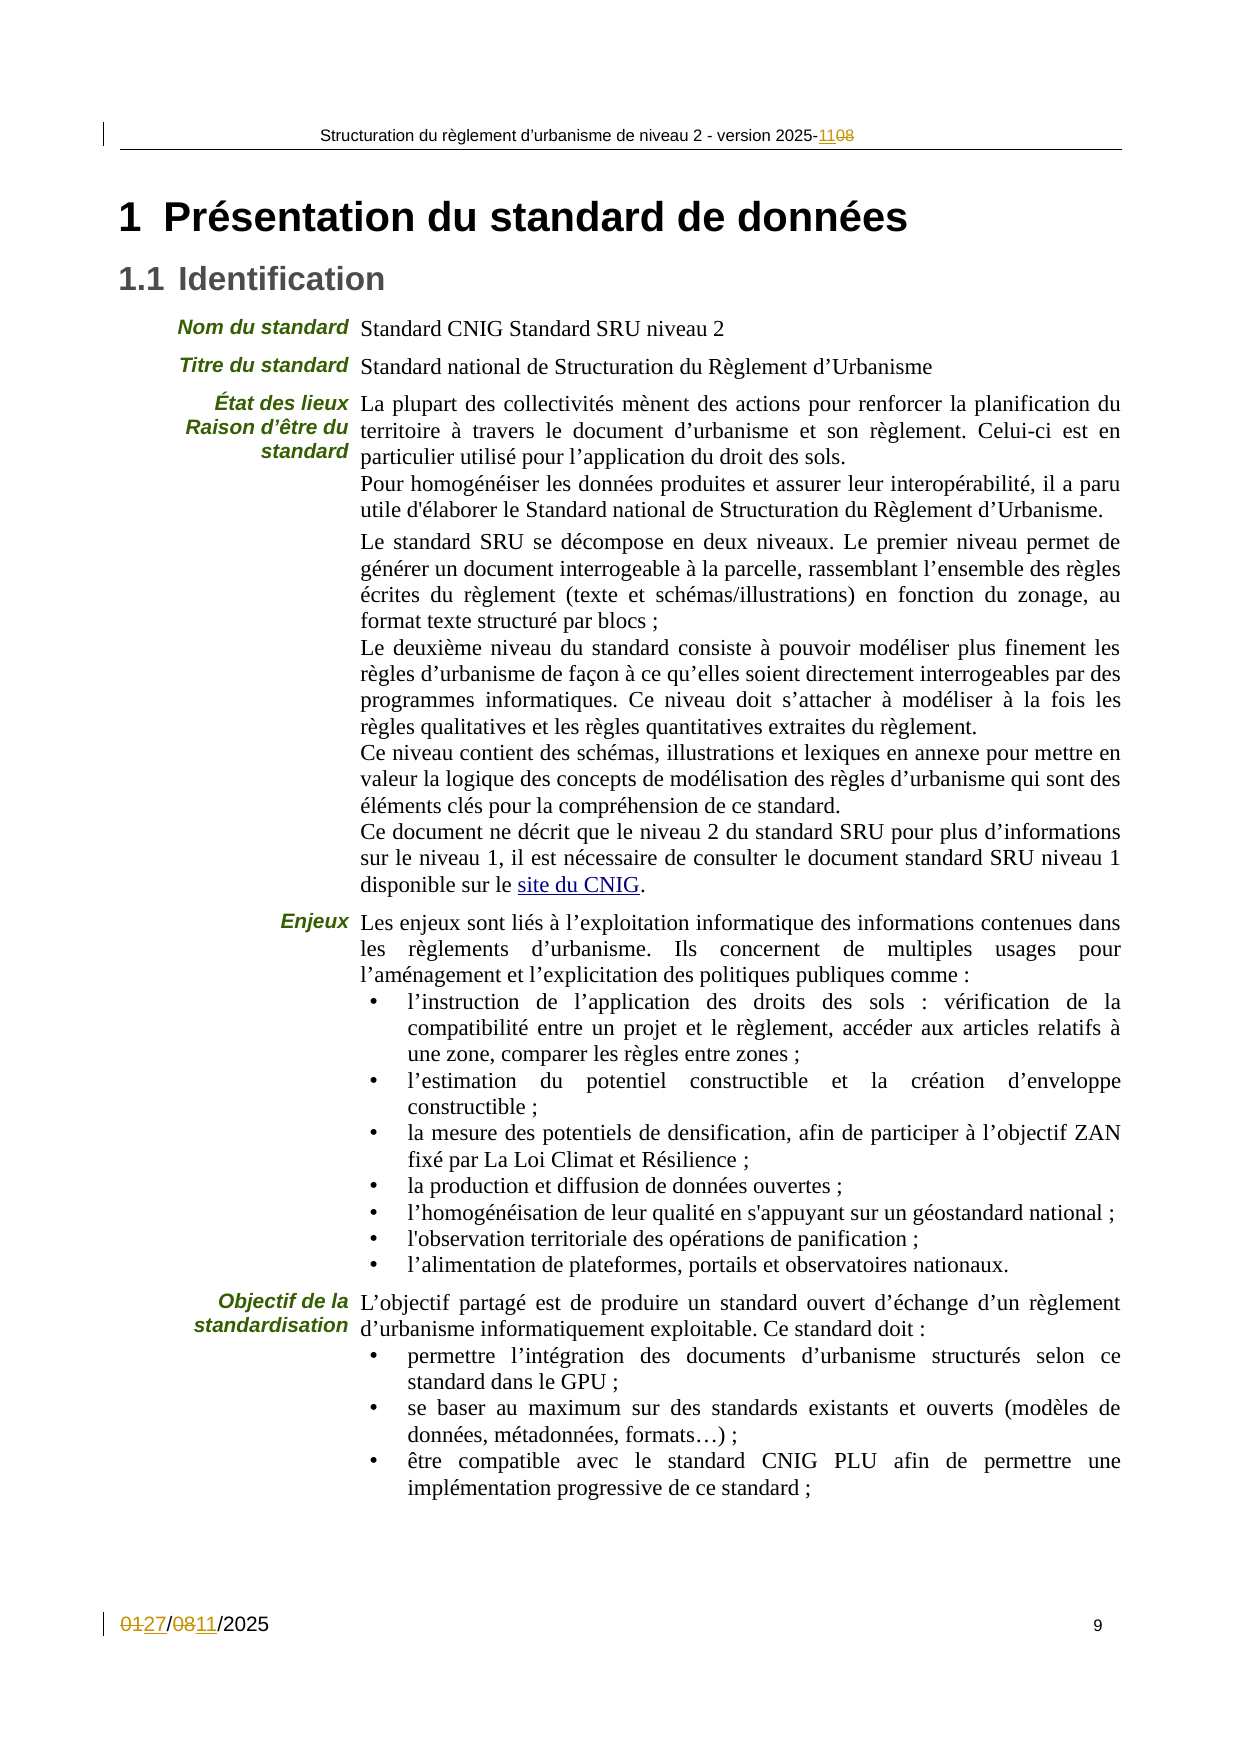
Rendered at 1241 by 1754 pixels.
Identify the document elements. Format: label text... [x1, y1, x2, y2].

subtitle Identification [118, 259, 1122, 297]
table_cell La plupart des collectivités mènent des actions pour renforcer la planification du territoire à travers le document d’urbanisme et son règlement. Celui-ci est en particulier utilisé pour l’application du droit des sols. Pour homogénéiser les données produites et assurer leur interopérabilité, il a paru utile d'élaborer le Standard national de Structuration du Règlement d’Urbanisme. Le standard SRU se décompose en deux niveaux. Le premier niveau permet de générer un document interrogeable à la parcelle, rassemblant l’ensemble des règles écrites du règlement (texte et schémas/illustrations) en fonction du zonage, au format texte structuré par blocs ; Le deuxième niveau du standard consiste à pouvoir modéliser plus finement les règles d’urbanisme de façon à ce qu’elles soient directement interrogeables par des programmes informatiques. Ce niveau doit s’attacher à modéliser à la fois les règles qualitatives et les règles quantitatives extraites du règlement. Ce niveau contient des schémas, illustrations et lexiques en annexe pour mettre en valeur la logique des concepts de modélisation des règles d’urbanisme qui sont des éléments clés pour la compréhension de ce standard. Ce document ne décrit que le niveau 2 du standard SRU pour plus d’informations sur le niveau 1, il est nécessaire de consulter le document standard SRU niveau 1 disponible sur le site du CNIG. [354, 385, 1122, 903]
table_cell Standard national de Structuration du Règlement d’Urbanisme [354, 347, 1122, 385]
table_cell Les enjeux sont liés à l’exploitation informatique des informations contenues dans les règlements d’urbanisme. Ils concernent de multiples usages pour l’aménagement et l’explicitation des politiques publiques comme : l’instruction de l’application des droits des sols : vérification de la compatibilité entre un projet et le règlement, accéder aux articles relatifs à une zone, comparer les règles entre zones ; l’estimation du potentiel constructible et la création d’enveloppe constructible ; la mesure des potentiels de densification, afin de participer à l’objectif ZAN fixé par La Loi Climat et Résilience ; la production et diffusion de données ouvertes ; l’homogénéisation de leur qualité en s'appuyant sur un géostandard national ; l'observation territoriale des opérations de panification ; l’alimentation de plateformes, portails et observatoires nationaux. [354, 903, 1122, 1283]
table_header Standard CNIG Standard SRU niveau 2 [354, 309, 1122, 347]
table_cell Enjeux [118, 903, 354, 1283]
table_cell Titre du standard [118, 347, 354, 385]
subtitle Présentation du standard de données [118, 193, 1122, 241]
table_cell État des lieux Raison d’être du standard [118, 385, 354, 903]
table_header Nom du standard [118, 309, 354, 347]
table_cell L’objectif partagé est de produire un standard ouvert d’échange d’un règlement d’urbanisme informatiquement exploitable. Ce standard doit : permettre l’intégration des documents d’urbanisme structurés selon ce standard dans le GPU ; se baser au maximum sur des standards existants et ouverts (modèles de données, métadonnées, formats…) ; être compatible avec le standard CNIG PLU afin de permettre une implémentation progressive de ce standard ; [354, 1283, 1122, 1506]
table_cell Objectif de la standardisation [118, 1283, 354, 1506]
